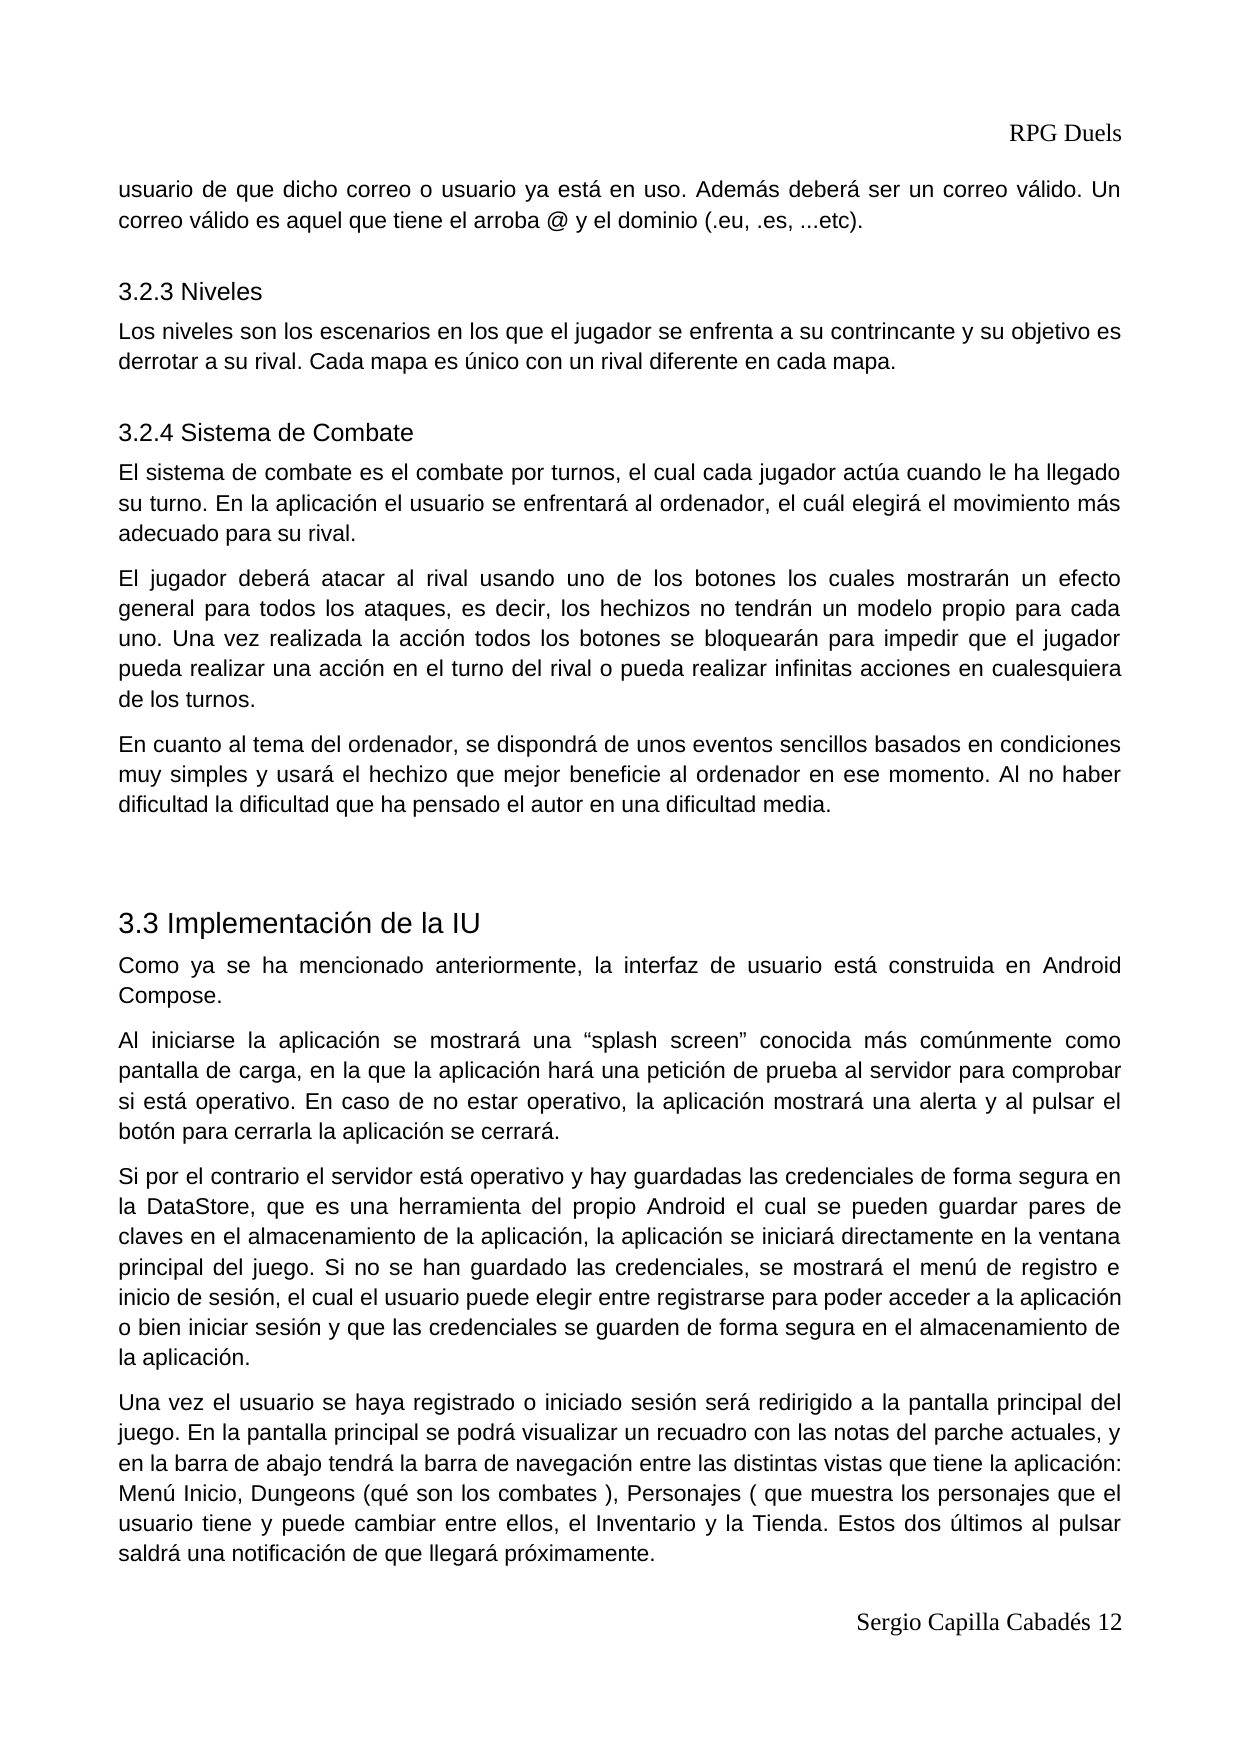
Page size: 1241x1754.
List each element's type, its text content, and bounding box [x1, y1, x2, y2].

text Como ya se ha mencionado anteriormente, la interfaz de usuario está construida en Android Compose. [118, 952, 1122, 1008]
text 3.3 Implementación de la IU [118, 906, 1122, 939]
text Una vez el usuario se haya registrado o iniciado sesión será redirigido a la pantalla principal del juego. En la pantalla principal se podrá visualizar un recuadro con las notas del parche actuales, y en la barra de abajo tendrá la barra de navegación entre las distintas vistas que tiene la aplicación: Menú Inicio, Dungeons (qué son los combates ), Personajes ( que muestra los personajes que el usuario tiene y puede cambiar entre ellos, el Inventario y la Tienda. Estos dos últimos al pulsar saldrá una notificación de que llegará próximamente. [118, 1389, 1122, 1566]
text 3.2.4 Sistema de Combate [118, 418, 1122, 447]
text 3.2.3 Niveles [118, 277, 1122, 305]
text El jugador deberá atacar al rival usando uno de los botones los cuales mostrarán un efecto general para todos los ataques, es decir, los hechizos no tendrán un modelo propio para cada uno. Una vez realizada la acción todos los botones se bloquearán para impedir que el jugador pueda realizar una acción en el turno del rival o pueda realizar infinitas acciones en cualesquiera de los turnos. [118, 565, 1122, 712]
text Si por el contrario el servidor está operativo y hay guardadas las credenciales de forma segura en la DataStore, que es una herramienta del propio Android el cual se pueden guardar pares de claves en el almacenamiento de la aplicación, la aplicación se iniciará directamente en la ventana principal del juego. Si no se han guardado las credenciales, se mostrará el menú de registro e inicio de sesión, el cual el usuario puede elegir entre registrarse para poder acceder a la aplicación o bien iniciar sesión y que las credenciales se guarden de forma segura en el almacenamiento de la aplicación. [118, 1163, 1122, 1370]
text Al iniciarse la aplicación se mostrará una “splash screen” conocida más comúnmente como pantalla de carga, en la que la aplicación hará una petición de prueba al servidor para comprobar si está operativo. En caso de no estar operativo, la aplicación mostrará una alerta y al pulsar el botón para cerrarla la aplicación se cerrará. [118, 1027, 1122, 1144]
text En cuanto al tema del ordenador, se dispondrá de unos eventos sencillos basados en condiciones muy simples y usará el hechizo que mejor beneficie al ordenador en ese momento. Al no haber dificultad la dificultad que ha pensado el autor en una dificultad media. [118, 731, 1122, 817]
text Los niveles son los escenarios en los que el jugador se enfrenta a su contrincante y su objetivo es derrotar a su rival. Cada mapa es único con un rival diferente en cada mapa. [118, 318, 1122, 374]
text usuario de que dicho correo o usuario ya está en uso. Además deberá ser un correo válido. Un correo válido es aquel que tiene el arroba @ y el dominio (.eu, .es, ...etc). [118, 176, 1122, 233]
text El sistema de combate es el combate por turnos, el cual cada jugador actúa cuando le ha llegado su turno. En la aplicación el usuario se enfrentará al ordenador, el cuál elegirá el movimiento más adecuado para su rival. [118, 459, 1122, 546]
